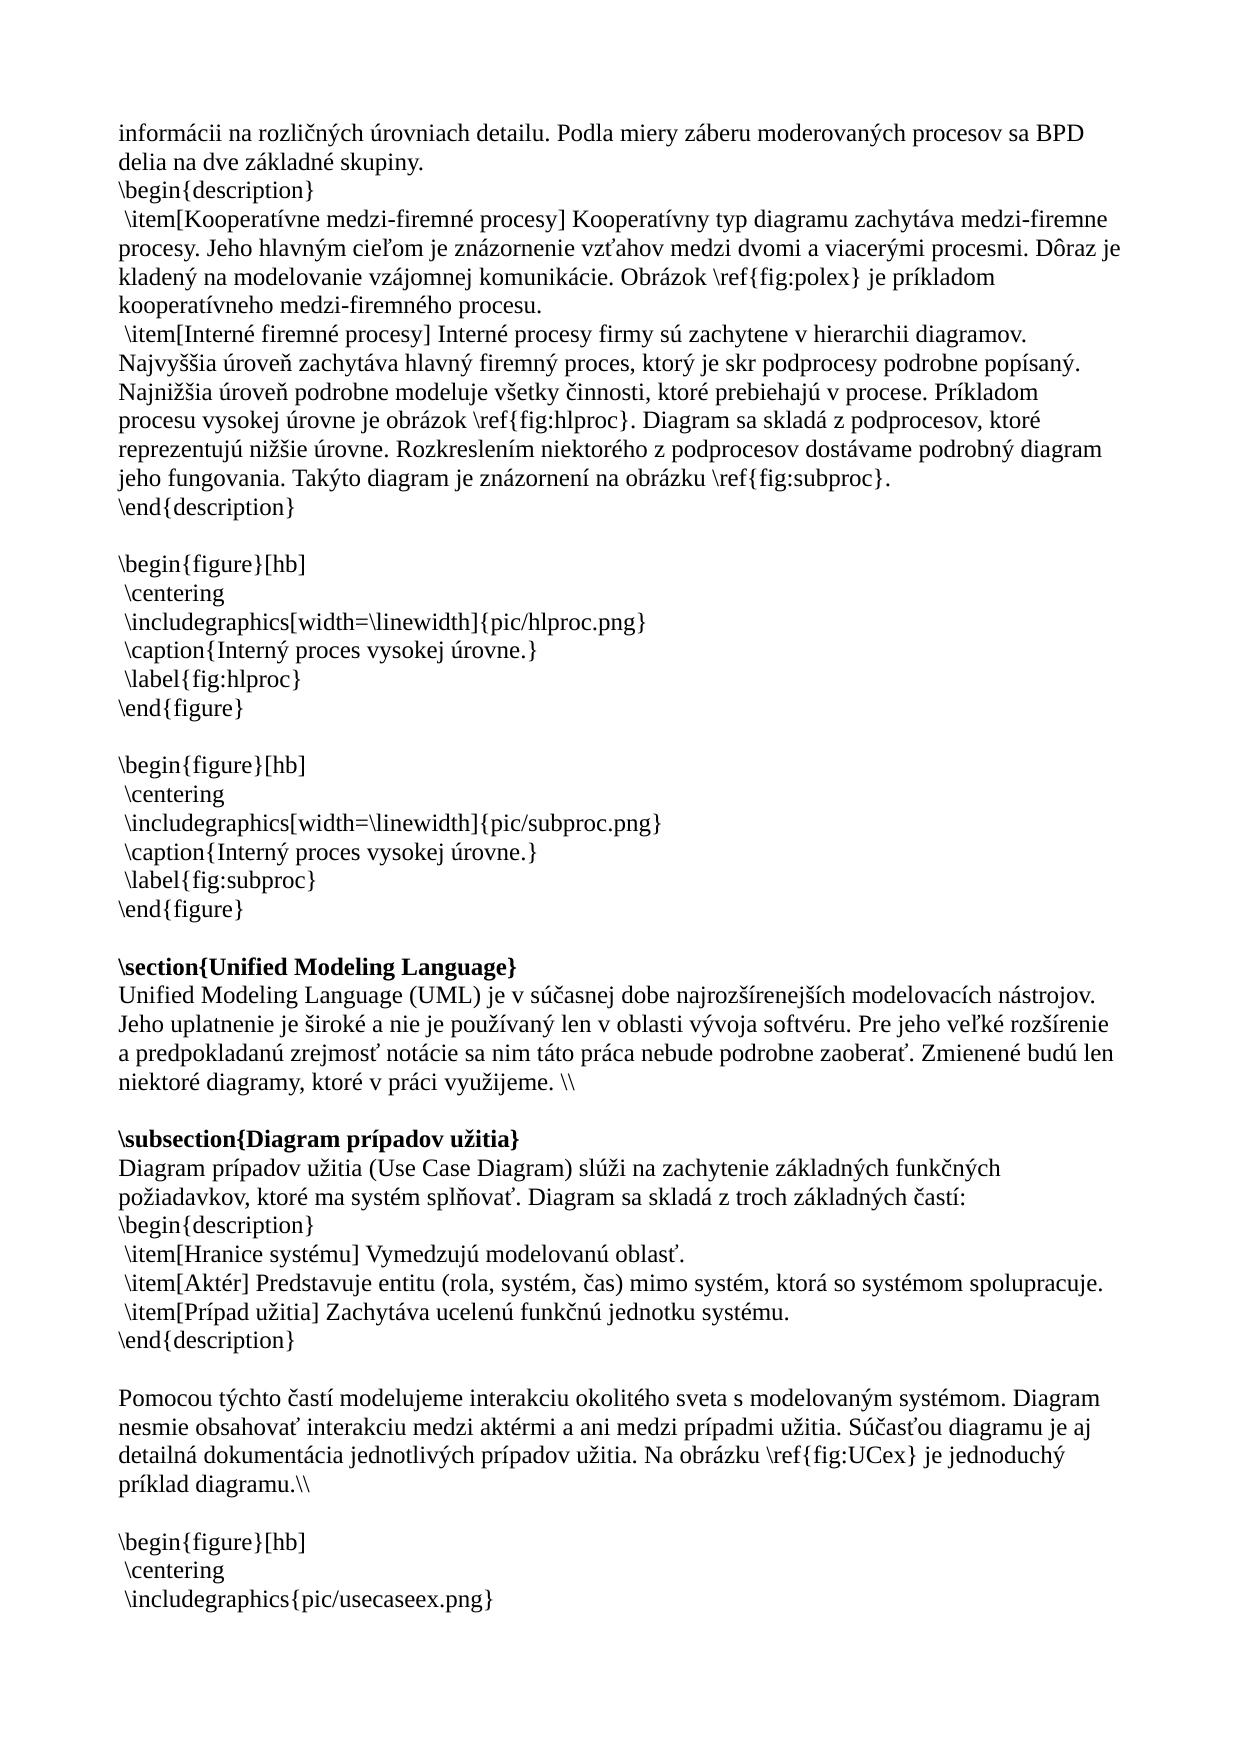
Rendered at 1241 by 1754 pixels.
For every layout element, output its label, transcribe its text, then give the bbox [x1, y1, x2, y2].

text \label{fig:subproc} [118, 866, 1122, 894]
text \begin{figure}[hb] [118, 1527, 1122, 1556]
text \begin{description} [118, 1211, 1122, 1239]
text \section{Unified Modeling Language} [118, 952, 1122, 981]
text \end{description} [118, 492, 1122, 521]
text \begin{figure}[hb] [118, 549, 1122, 578]
text \end{figure} [118, 894, 1122, 923]
text \caption{Interný proces vysokej úrovne.} [118, 636, 1122, 664]
text \includegraphics{pic/usecaseex.png} [118, 1584, 1122, 1613]
text \includegraphics[width=\linewidth]{pic/subproc.png} [118, 808, 1122, 837]
text Diagram prípadov užitia (Use Case Diagram) slúži na zachytenie základných funkčných požiadavkov, ktoré ma systém splňovať. Diagram sa skladá z troch základných častí: [118, 1153, 1122, 1211]
text \end{figure} [118, 693, 1122, 722]
text informácii na rozličných úrovniach detailu. Podla miery záberu moderovaných procesov sa BPD delia na dve základné skupiny. [118, 118, 1122, 176]
text \centering [118, 779, 1122, 808]
text \begin{description} [118, 176, 1122, 204]
text Pomocou týchto častí modelujeme interakciu okolitého sveta s modelovaným systémom. Diagram nesmie obsahovať interakciu medzi aktérmi a ani medzi prípadmi užitia. Súčasťou diagramu je aj detailná dokumentácia jednotlivých prípadov užitia. Na obrázku \ref{fig:UCex} je jednoduchý príklad diagramu.\\ [118, 1383, 1122, 1498]
text \centering [118, 578, 1122, 607]
text \item[Kooperatívne medzi-firemné procesy] Kooperatívny typ diagramu zachytáva medzi-firemne procesy. Jeho hlavným cieľom je znázornenie vzťahov medzi dvomi a viacerými procesmi. Dôraz je kladený na modelovanie vzájomnej komunikácie. Obrázok \ref{fig:polex} je príkladom kooperatívneho medzi-firemného procesu. [118, 204, 1122, 319]
text \end{description} [118, 1326, 1122, 1354]
text \item[Aktér] Predstavuje entitu (rola, systém, čas) mimo systém, ktorá so systémom spolupracuje. [118, 1268, 1122, 1297]
text \caption{Interný proces vysokej úrovne.} [118, 837, 1122, 866]
text \item[Hranice systému] Vymedzujú modelovanú oblasť. [118, 1239, 1122, 1268]
text \begin{figure}[hb] [118, 751, 1122, 779]
text \subsection{Diagram prípadov užitia} [118, 1124, 1122, 1153]
text \item[Prípad užitia] Zachytáva ucelenú funkčnú jednotku systému. [118, 1297, 1122, 1326]
text \includegraphics[width=\linewidth]{pic/hlproc.png} [118, 607, 1122, 636]
text \item[Interné firemné procesy] Interné procesy firmy sú zachytene v hierarchii diagramov. Najvyššia úroveň zachytáva hlavný firemný proces, ktorý je skr podprocesy podrobne popísaný. Najnižšia úroveň podrobne modeluje všetky činnosti, ktoré prebiehajú v procese. Príkladom procesu vysokej úrovne je obrázok \ref{fig:hlproc}. Diagram sa skladá z podprocesov, ktoré reprezentujú nižšie úrovne. Rozkreslením niektorého z podprocesov dostávame podrobný diagram jeho fungovania. Takýto diagram je znázornení na obrázku \ref{fig:subproc}. [118, 319, 1122, 492]
text \centering [118, 1556, 1122, 1584]
text Unified Modeling Language (UML) je v súčasnej dobe najrozšírenejších modelovacích nástrojov. Jeho uplatnenie je široké a nie je používaný len v oblasti vývoja softvéru. Pre jeho veľké rozšírenie a predpokladanú zrejmosť notácie sa nim táto práca nebude podrobne zaoberať. Zmienené budú len niektoré diagramy, ktoré v práci využijeme. \\ [118, 981, 1122, 1096]
text \label{fig:hlproc} [118, 664, 1122, 693]
